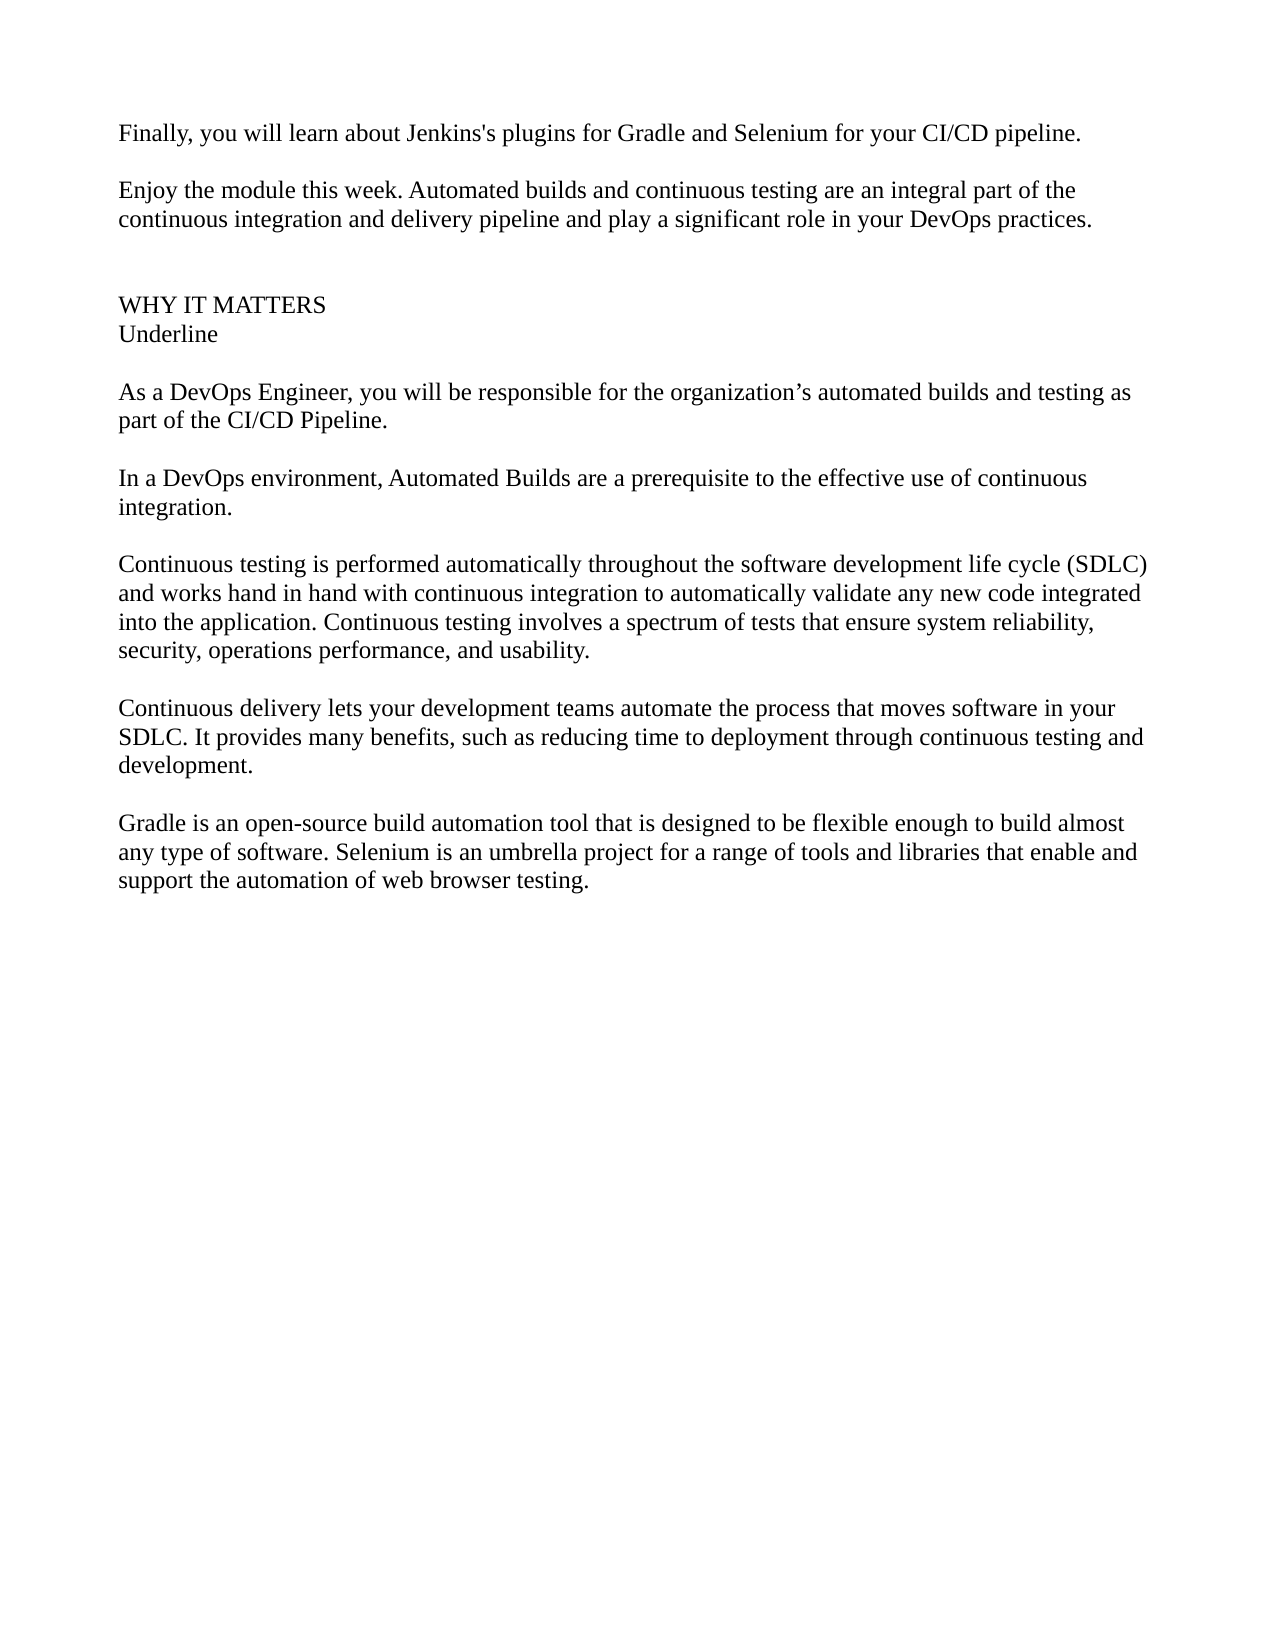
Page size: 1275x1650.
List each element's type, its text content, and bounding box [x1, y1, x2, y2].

text In a DevOps environment, Automated Builds are a prerequisite to the effective use of continuous integration. [118, 463, 1157, 521]
text Continuous testing is performed automatically throughout the software development life cycle (SDLC) and works hand in hand with continuous integration to automatically validate any new code integrated into the application. Continuous testing involves a spectrum of tests that ensure system reliability, security, operations performance, and usability. [118, 549, 1157, 664]
text WHY IT MATTERS [118, 291, 1157, 319]
text Gradle is an open-source build automation tool that is designed to be flexible enough to build almost any type of software. Selenium is an umbrella project for a range of tools and libraries that enable and support the automation of web browser testing. [118, 808, 1157, 894]
text Finally, you will learn about Jenkins's plugins for Gradle and Selenium for your CI/CD pipeline. [118, 118, 1157, 147]
text Underline [118, 319, 1157, 348]
text As a DevOps Engineer, you will be responsible for the organization’s automated builds and testing as part of the CI/CD Pipeline. [118, 377, 1157, 434]
text Enjoy the module this week. Automated builds and continuous testing are an integral part of the continuous integration and delivery pipeline and play a significant role in your DevOps practices. [118, 176, 1157, 233]
text Continuous delivery lets your development teams automate the process that moves software in your SDLC. It provides many benefits, such as reducing time to deployment through continuous testing and development. [118, 693, 1157, 779]
